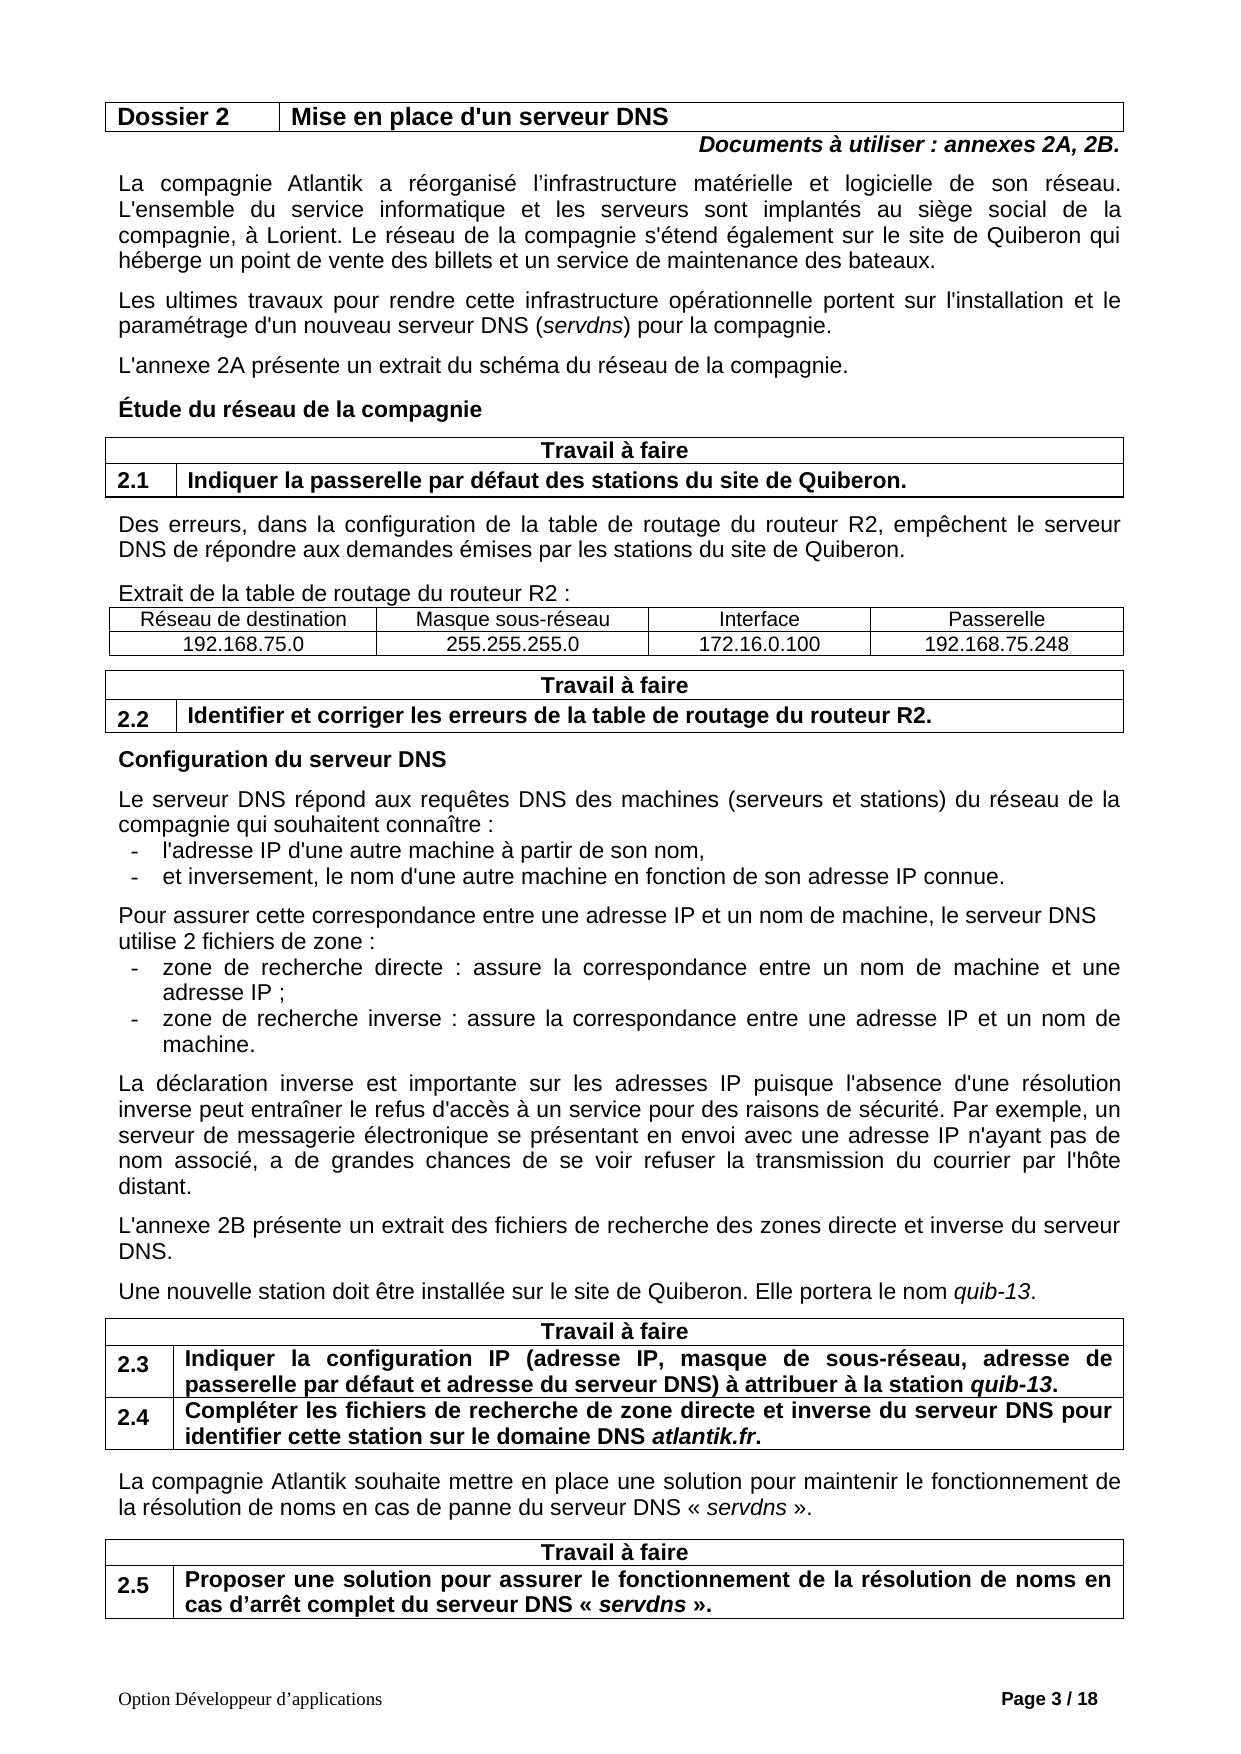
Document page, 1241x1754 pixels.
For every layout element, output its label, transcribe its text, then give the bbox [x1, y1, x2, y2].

table_cell Proposer une solution pour assurer le fonctionnement de la résolution de noms en cas d’arrêt complet du serveur DNS « servdns ». [174, 1566, 1123, 1618]
table_cell 255.255.255.0 [377, 632, 648, 655]
text Configuration du serveur DNS [118, 747, 1122, 772]
table_cell 172.16.0.100 [649, 632, 870, 655]
text Pour assurer cette correspondance entre une adresse IP et un nom de machine, le serveur DNS utilise 2 fichiers de zone : [118, 903, 1122, 954]
text L'annexe 2B présente un extrait des fichiers de recherche des zones directe et inverse du serveur DNS. [118, 1213, 1122, 1264]
table_header Masque sous-réseau [377, 608, 648, 631]
table_cell 192.168.75.0 [110, 632, 376, 655]
table_cell 2.1 [106, 464, 176, 496]
table_cell Identifier et corriger les erreurs de la table de routage du routeur R2. [177, 700, 1123, 732]
text Documents à utiliser : annexes 2A, 2B. [118, 132, 1122, 157]
text La déclaration inverse est importante sur les adresses IP puisque l'absence d'une résolution inverse peut entraîner le refus d'accès à un service pour des raisons de sécurité. Par exemple, un serveur de messagerie électronique se présentant en envoi avec une adresse IP n'ayant pas de nom associé, a de grandes chances de se voir refuser la transmission du courrier par l'hôte distant. [118, 1071, 1122, 1199]
table_cell 2.2 [106, 700, 176, 732]
list zone de recherche inverse : assure la correspondance entre une adresse IP et un nom de machine. [131, 1006, 1122, 1057]
text Une nouvelle station doit être installée sur le site de Quiberon. Elle portera le nom quib-13. [118, 1278, 1122, 1304]
list l'adresse IP d'une autre machine à partir de son nom, [131, 838, 1122, 863]
table_header Mise en place d'un serveur DNS [280, 103, 1123, 131]
text Des erreurs, dans la configuration de la table de routage du routeur R2, empêchent le serveur DNS de répondre aux demandes émises par les stations du site de Quiberon. [118, 511, 1122, 562]
table_header Interface [649, 608, 870, 631]
table_header Dossier 2 [106, 103, 279, 131]
table_cell Indiquer la passerelle par défaut des stations du site de Quiberon. [177, 464, 1123, 496]
table_header Réseau de destination [110, 608, 376, 631]
list et inversement, le nom d'une autre machine en fonction de son adresse IP connue. [131, 863, 1122, 889]
table_cell 2.3 [106, 1346, 173, 1397]
list zone de recherche directe : assure la correspondance entre un nom de machine et une adresse IP ; [131, 954, 1122, 1006]
table_header Travail à faire [106, 1540, 1123, 1565]
text Étude du réseau de la compagnie [118, 397, 1122, 423]
text Extrait de la table de routage du routeur R2 : [118, 581, 1122, 607]
table_cell Indiquer la configuration IP (adresse IP, masque de sous-réseau, adresse de passerelle par défaut et adresse du serveur DNS) à attribuer à la station quib-13. [174, 1346, 1123, 1397]
text La compagnie Atlantik souhaite mettre en place une solution pour maintenir le fonctionnement de la résolution de noms en cas de panne du serveur DNS « servdns ». [118, 1469, 1122, 1520]
table_cell 2.4 [106, 1398, 173, 1449]
table_cell 192.168.75.248 [871, 632, 1123, 655]
table_header Travail à faire [106, 671, 1123, 699]
table_cell Compléter les fichiers de recherche de zone directe et inverse du serveur DNS pour identifier cette station sur le domaine DNS atlantik.fr. [174, 1398, 1123, 1449]
table_header Passerelle [871, 608, 1123, 631]
text Les ultimes travaux pour rendre cette infrastructure opérationnelle portent sur l'installation et le paramétrage d'un nouveau serveur DNS (servdns) pour la compagnie. [118, 288, 1122, 339]
text La compagnie Atlantik a réorganisé l’infrastructure matérielle et logicielle de son réseau. L'ensemble du service informatique et les serveurs sont implantés au siège social de la compagnie, à Lorient. Le réseau de la compagnie s'étend également sur le site de Quiberon qui héberge un point de vente des billets et un service de maintenance des bateaux. [118, 171, 1122, 274]
table_header Travail à faire [106, 438, 1123, 463]
text L'annexe 2A présente un extrait du schéma du réseau de la compagnie. [118, 353, 1122, 378]
text Le serveur DNS répond aux requêtes DNS des machines (serveurs et stations) du réseau de la compagnie qui souhaitent connaître : [118, 786, 1122, 838]
table_header Travail à faire [106, 1319, 1123, 1344]
table_cell 2.5 [106, 1566, 173, 1618]
